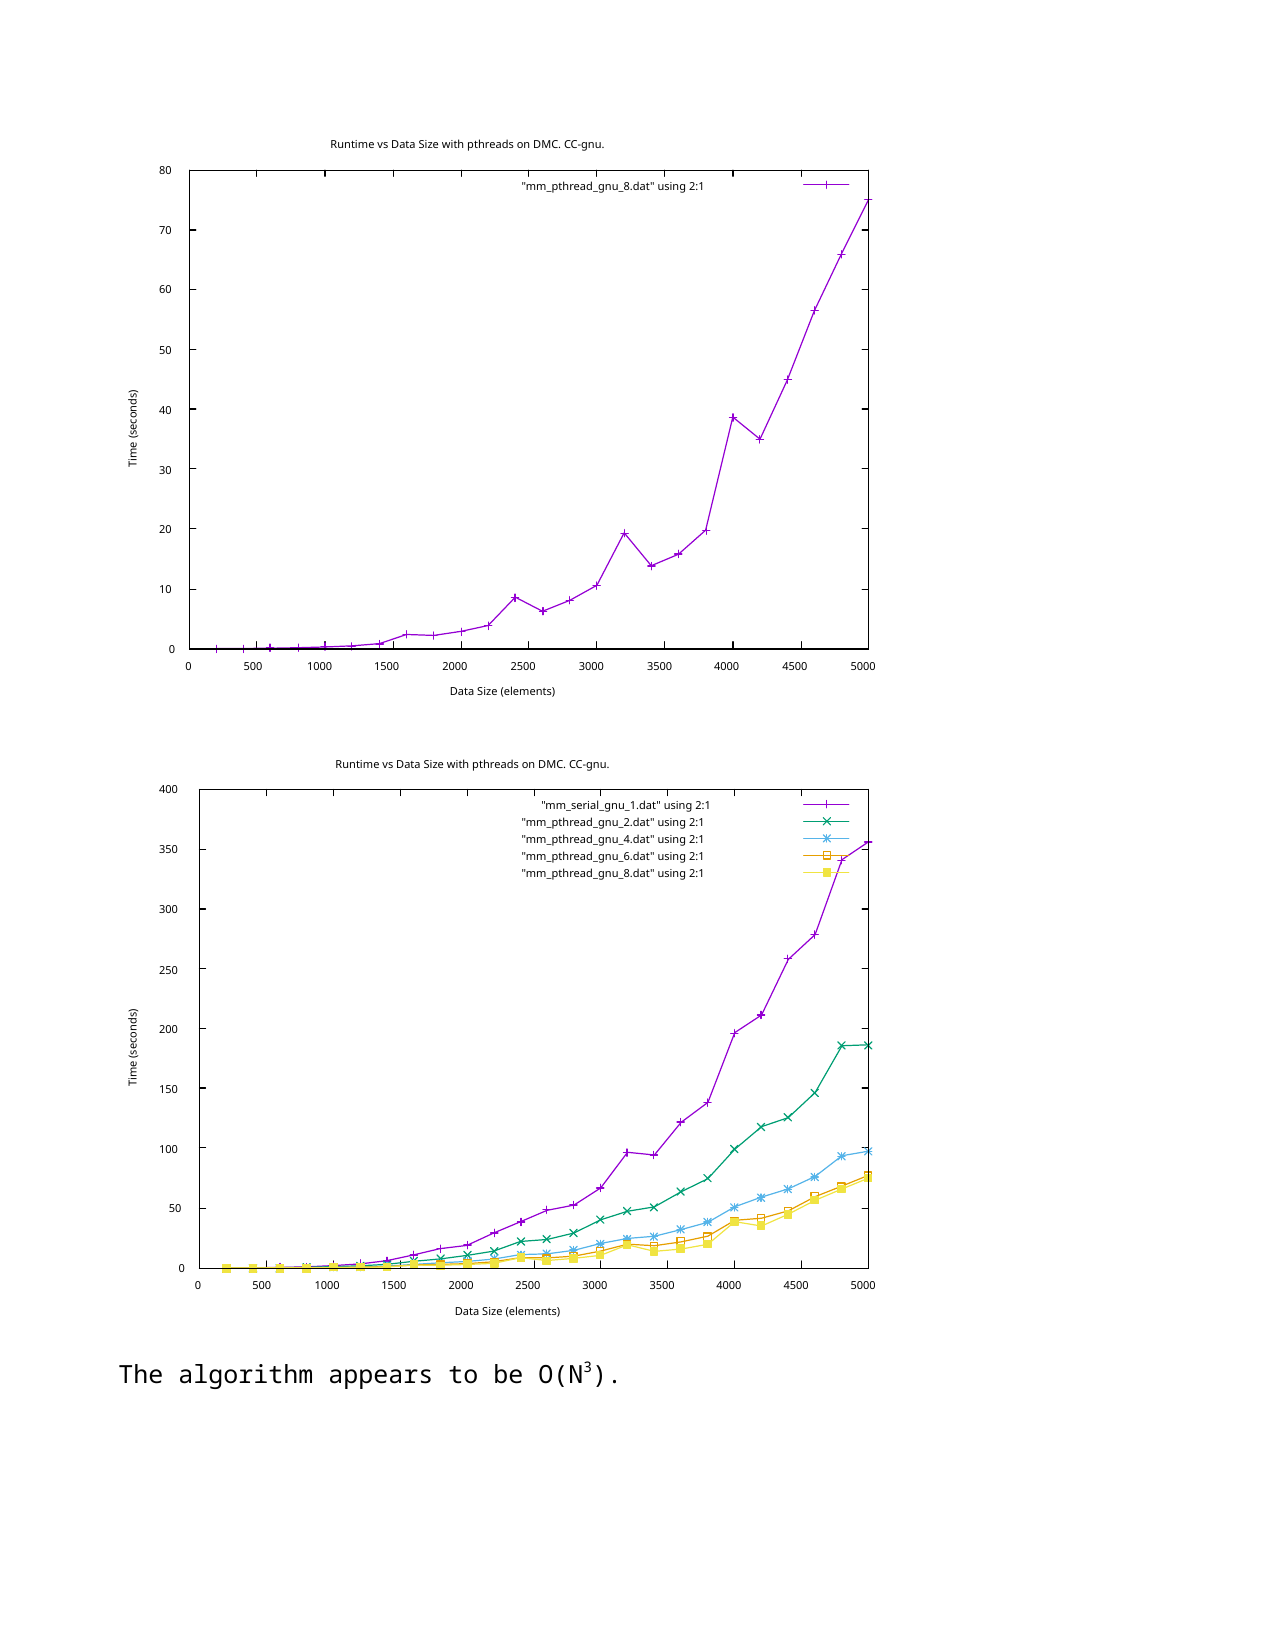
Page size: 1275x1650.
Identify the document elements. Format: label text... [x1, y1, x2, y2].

text The algorithm appears to be O(N3). [118, 1357, 1157, 1391]
